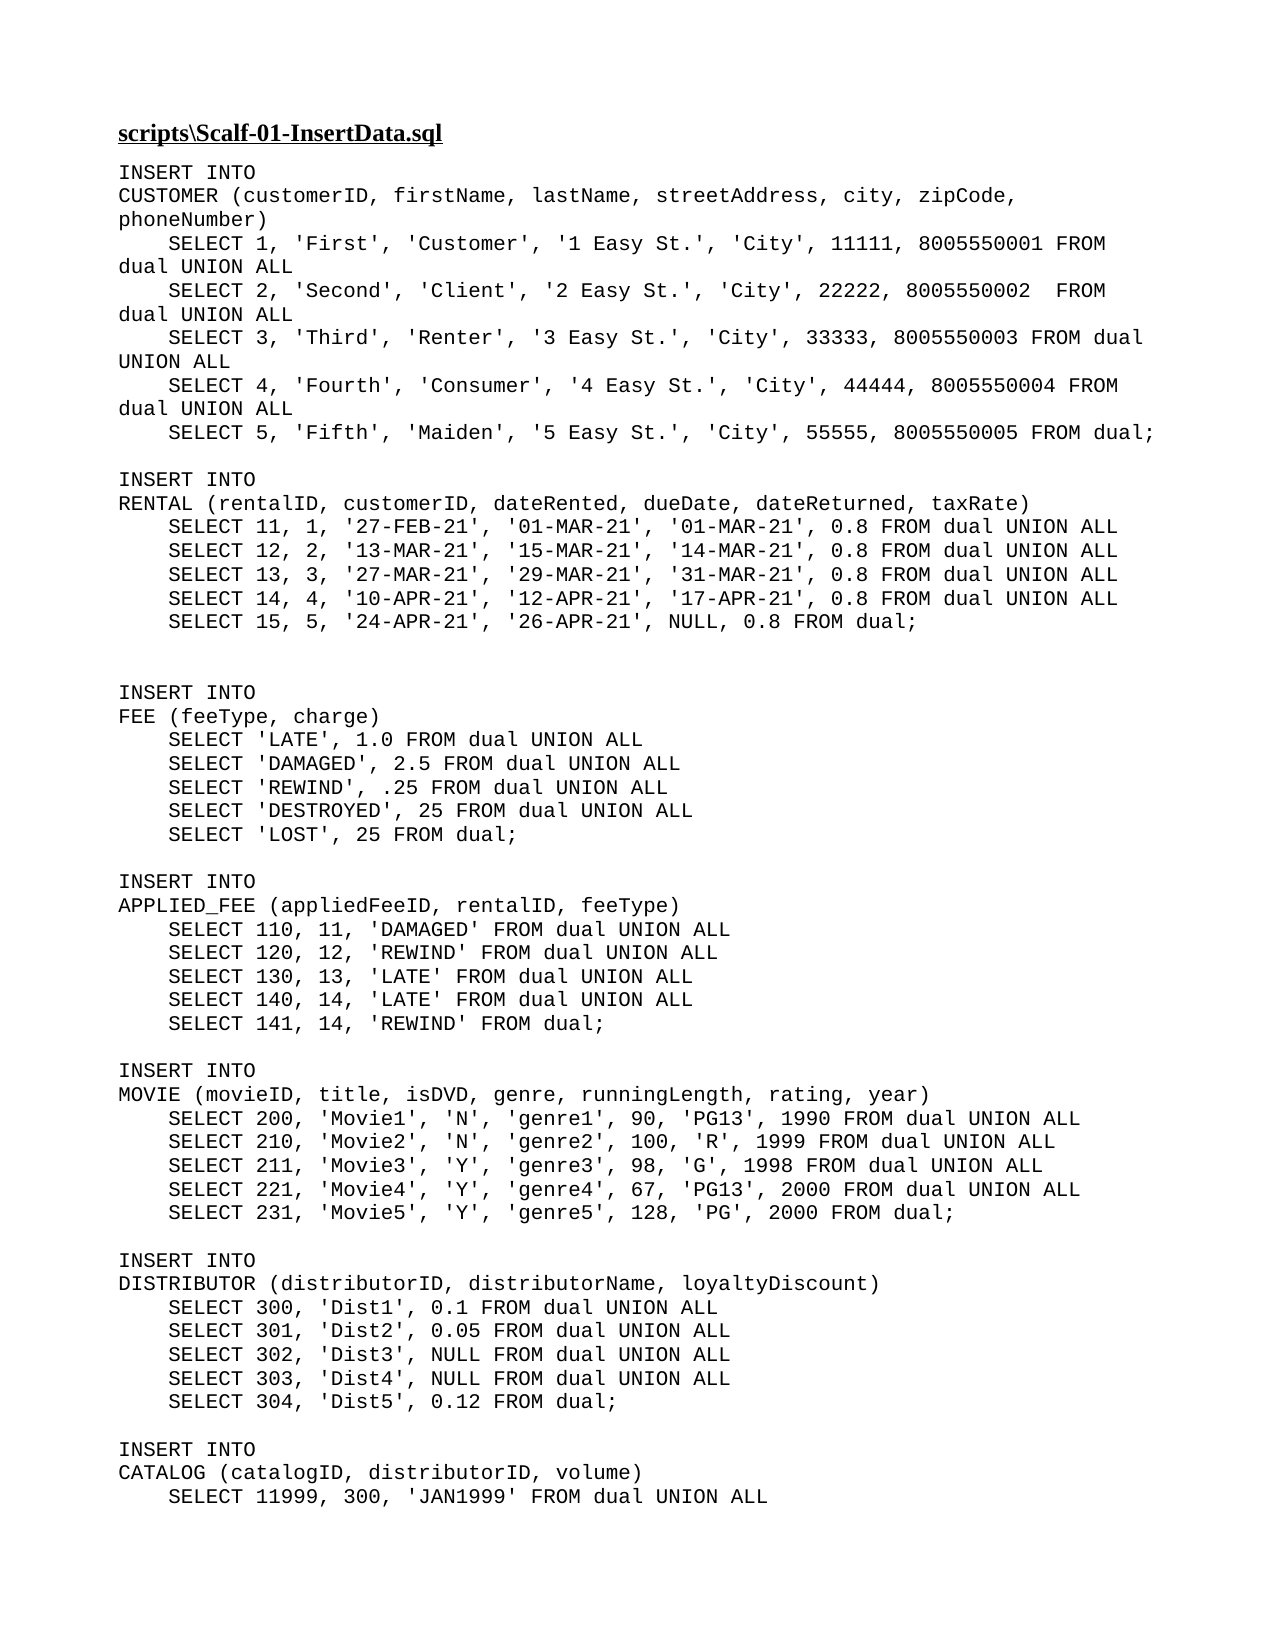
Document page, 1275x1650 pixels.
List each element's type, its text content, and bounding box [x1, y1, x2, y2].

text SELECT 200, 'Movie1', 'N', 'genre1', 90, 'PG13', 1990 FROM dual UNION ALL [118, 1108, 1157, 1131]
text SELECT 221, 'Movie4', 'Y', 'genre4', 67, 'PG13', 2000 FROM dual UNION ALL [118, 1179, 1157, 1202]
text SELECT 13, 3, '27-MAR-21', '29-MAR-21', '31-MAR-21', 0.8 FROM dual UNION ALL [118, 564, 1157, 587]
text SELECT 300, 'Dist1', 0.1 FROM dual UNION ALL [118, 1297, 1157, 1321]
text SELECT 120, 12, 'REWIND' FROM dual UNION ALL [118, 942, 1157, 966]
text SELECT 211, 'Movie3', 'Y', 'genre3', 98, 'G', 1998 FROM dual UNION ALL [118, 1155, 1157, 1179]
text SELECT 'LOST', 25 FROM dual; [118, 824, 1157, 848]
text SELECT 12, 2, '13-MAR-21', '15-MAR-21', '14-MAR-21', 0.8 FROM dual UNION ALL [118, 540, 1157, 564]
text SELECT 11, 1, '27-FEB-21', '01-MAR-21', '01-MAR-21', 0.8 FROM dual UNION ALL [118, 517, 1157, 540]
text SELECT 1, 'First', 'Customer', '1 Easy St.', 'City', 11111, 8005550001 FROM dual UNION ALL [118, 233, 1157, 280]
text SELECT 302, 'Dist3', NULL FROM dual UNION ALL [118, 1344, 1157, 1368]
text SELECT 301, 'Dist2', 0.05 FROM dual UNION ALL [118, 1321, 1157, 1344]
text scripts\Scalf-01-InsertData.sql [118, 118, 1157, 147]
text SELECT 'LATE', 1.0 FROM dual UNION ALL [118, 729, 1157, 753]
text INSERT INTO [118, 469, 1157, 493]
text SELECT 11999, 300, 'JAN1999' FROM dual UNION ALL [118, 1486, 1157, 1510]
text SELECT 14, 4, '10-APR-21', '12-APR-21', '17-APR-21', 0.8 FROM dual UNION ALL [118, 587, 1157, 611]
text INSERT INTO [118, 871, 1157, 895]
text SELECT 140, 14, 'LATE' FROM dual UNION ALL [118, 989, 1157, 1013]
text FEE (feeType, charge) [118, 706, 1157, 729]
text SELECT 210, 'Movie2', 'N', 'genre2', 100, 'R', 1999 FROM dual UNION ALL [118, 1131, 1157, 1155]
text CUSTOMER (customerID, firstName, lastName, streetAddress, city, zipCode, phoneNumber) [118, 186, 1157, 233]
text SELECT 3, 'Third', 'Renter', '3 Easy St.', 'City', 33333, 8005550003 FROM dual UNION ALL [118, 327, 1157, 375]
text INSERT INTO [118, 1060, 1157, 1084]
text SELECT 130, 13, 'LATE' FROM dual UNION ALL [118, 966, 1157, 989]
text SELECT 303, 'Dist4', NULL FROM dual UNION ALL [118, 1368, 1157, 1391]
text MOVIE (movieID, title, isDVD, genre, runningLength, rating, year) [118, 1084, 1157, 1108]
text SELECT 141, 14, 'REWIND' FROM dual; [118, 1013, 1157, 1037]
text SELECT 2, 'Second', 'Client', '2 Easy St.', 'City', 22222, 8005550002 FROM dual UNION ALL [118, 280, 1157, 327]
text SELECT 231, 'Movie5', 'Y', 'genre5', 128, 'PG', 2000 FROM dual; [118, 1202, 1157, 1226]
text SELECT 4, 'Fourth', 'Consumer', '4 Easy St.', 'City', 44444, 8005550004 FROM dual UNION ALL [118, 375, 1157, 422]
text APPLIED_FEE (appliedFeeID, rentalID, feeType) [118, 895, 1157, 918]
text SELECT 15, 5, '24-APR-21', '26-APR-21', NULL, 0.8 FROM dual; [118, 611, 1157, 635]
text SELECT 'REWIND', .25 FROM dual UNION ALL [118, 777, 1157, 800]
text INSERT INTO [118, 1439, 1157, 1462]
text SELECT 5, 'Fifth', 'Maiden', '5 Easy St.', 'City', 55555, 8005550005 FROM dual; [118, 422, 1157, 446]
text CATALOG (catalogID, distributorID, volume) [118, 1462, 1157, 1486]
text RENTAL (rentalID, customerID, dateRented, dueDate, dateReturned, taxRate) [118, 493, 1157, 517]
text SELECT 110, 11, 'DAMAGED' FROM dual UNION ALL [118, 918, 1157, 942]
text DISTRIBUTOR (distributorID, distributorName, loyaltyDiscount) [118, 1273, 1157, 1297]
text SELECT 'DESTROYED', 25 FROM dual UNION ALL [118, 800, 1157, 824]
text INSERT INTO [118, 162, 1157, 186]
text SELECT 304, 'Dist5', 0.12 FROM dual; [118, 1391, 1157, 1415]
text INSERT INTO [118, 1249, 1157, 1273]
text INSERT INTO [118, 682, 1157, 706]
text SELECT 'DAMAGED', 2.5 FROM dual UNION ALL [118, 753, 1157, 777]
